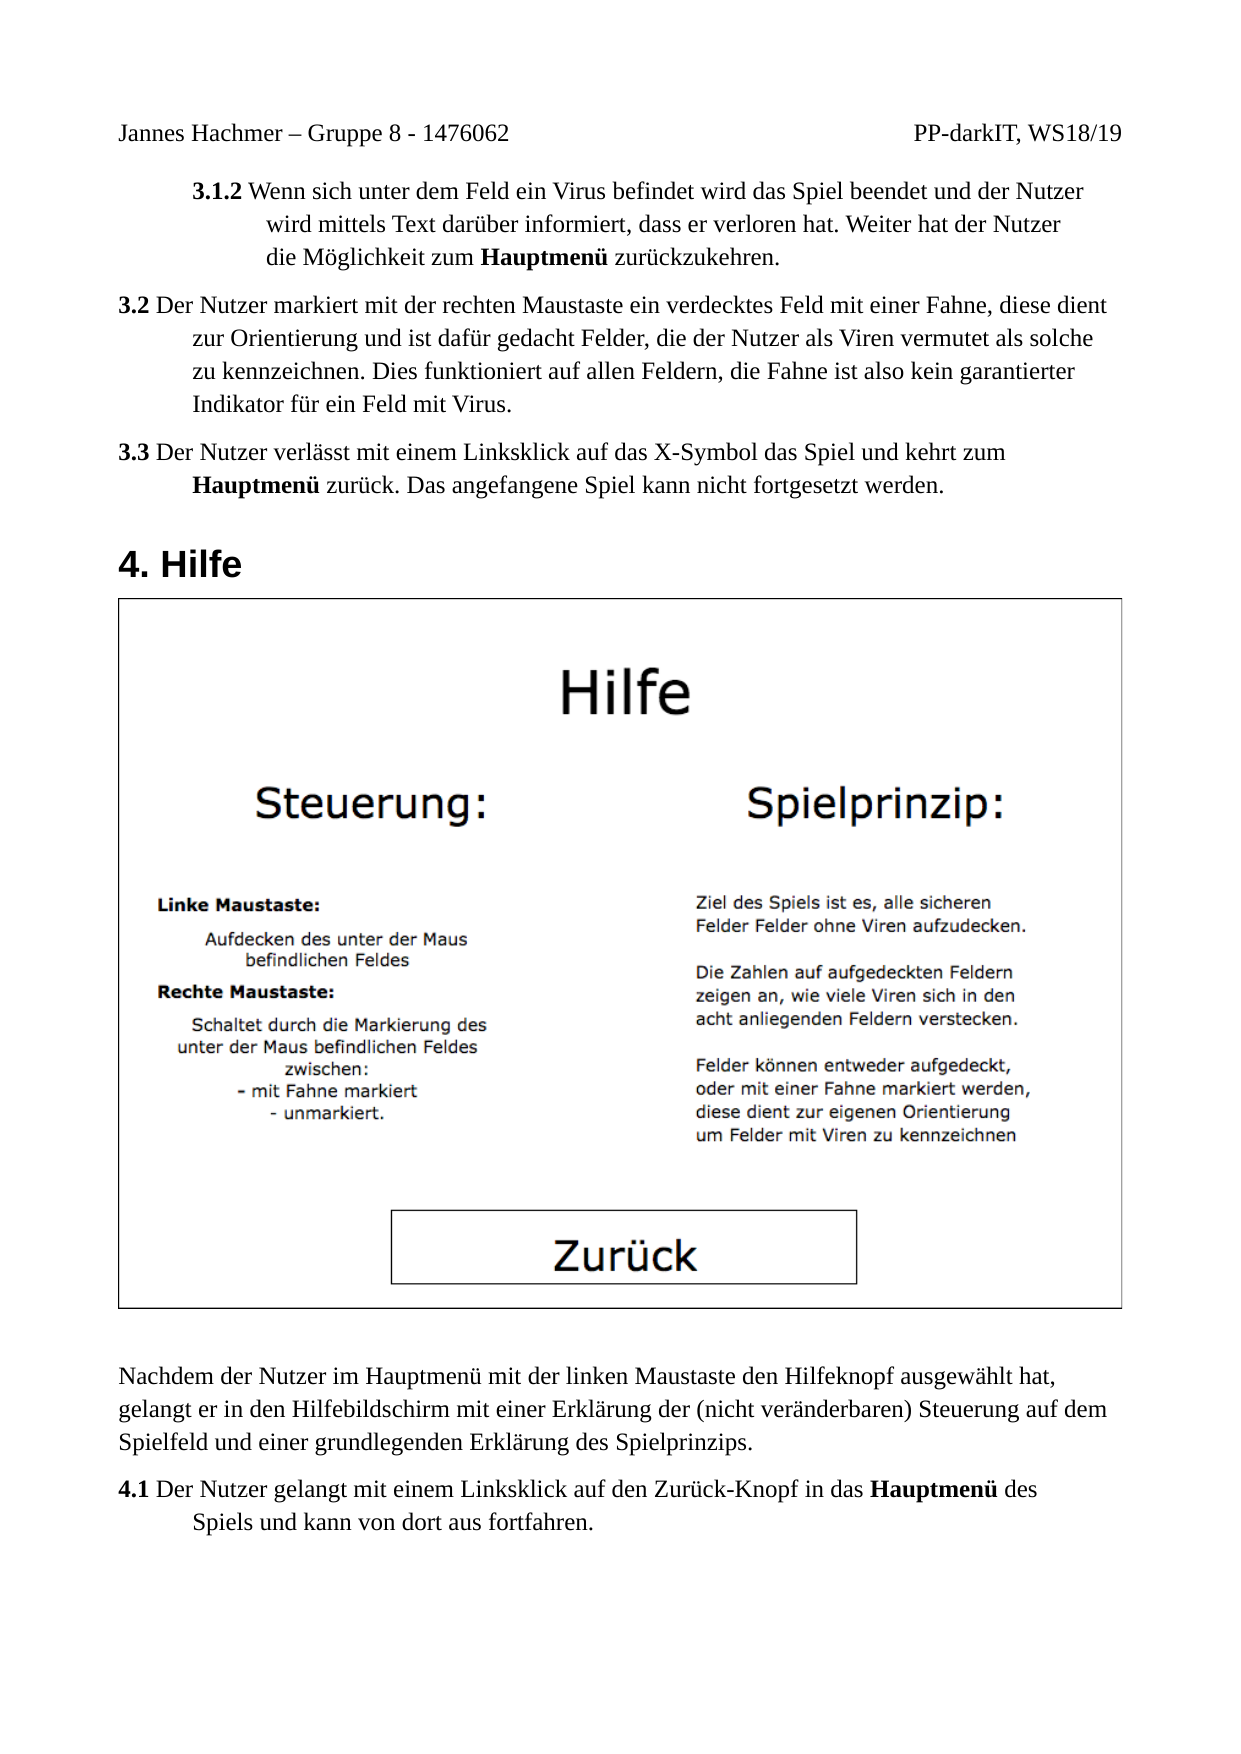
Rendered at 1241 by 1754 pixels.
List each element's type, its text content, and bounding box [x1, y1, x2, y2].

text 4.1 Der Nutzer gelangt mit einem Linksklick auf den Zurück-Knopf in das Hauptmenü des Spiels und kann von dort aus fortfahren. [118, 1474, 1122, 1536]
text 3.2 Der Nutzer markiert mit der rechten Maustaste ein verdecktes Feld mit einer Fahne, diese dient zur Orientierung und ist dafür gedacht Felder, die der Nutzer als Viren vermutet als solche zu kennzeichnen. Dies funktioniert auf allen Feldern, die Fahne ist also kein garantierter Indikator für ein Feld mit Virus. [118, 290, 1122, 418]
text 3.3 Der Nutzer verlässt mit einem Linksklick auf das X-Symbol das Spiel und kehrt zum Hauptmenü zurück. Das angefangene Spiel kann nicht fortgesetzt werden. [118, 437, 1122, 498]
text 3.1.2 Wenn sich unter dem Feld ein Virus befindet wird das Spiel beendet und der Nutzer wird mittels Text darüber informiert, dass er verloren hat. Weiter hat der Nutzer die Möglichkeit zum Hauptmenü zurückzukehren. [118, 176, 1122, 271]
text Nachdem der Nutzer im Hauptmenü mit der linken Maustaste den Hilfeknopf ausgewählt hat, gelangt er in den Hilfebildschirm mit einer Erklärung der (nicht veränderbaren) Steuerung auf dem Spielfeld und einer grundlegenden Erklärung des Spielprinzips. [118, 1361, 1122, 1456]
subtitle 4. Hilfe [118, 542, 1122, 586]
picture [118, 598, 1123, 1309]
